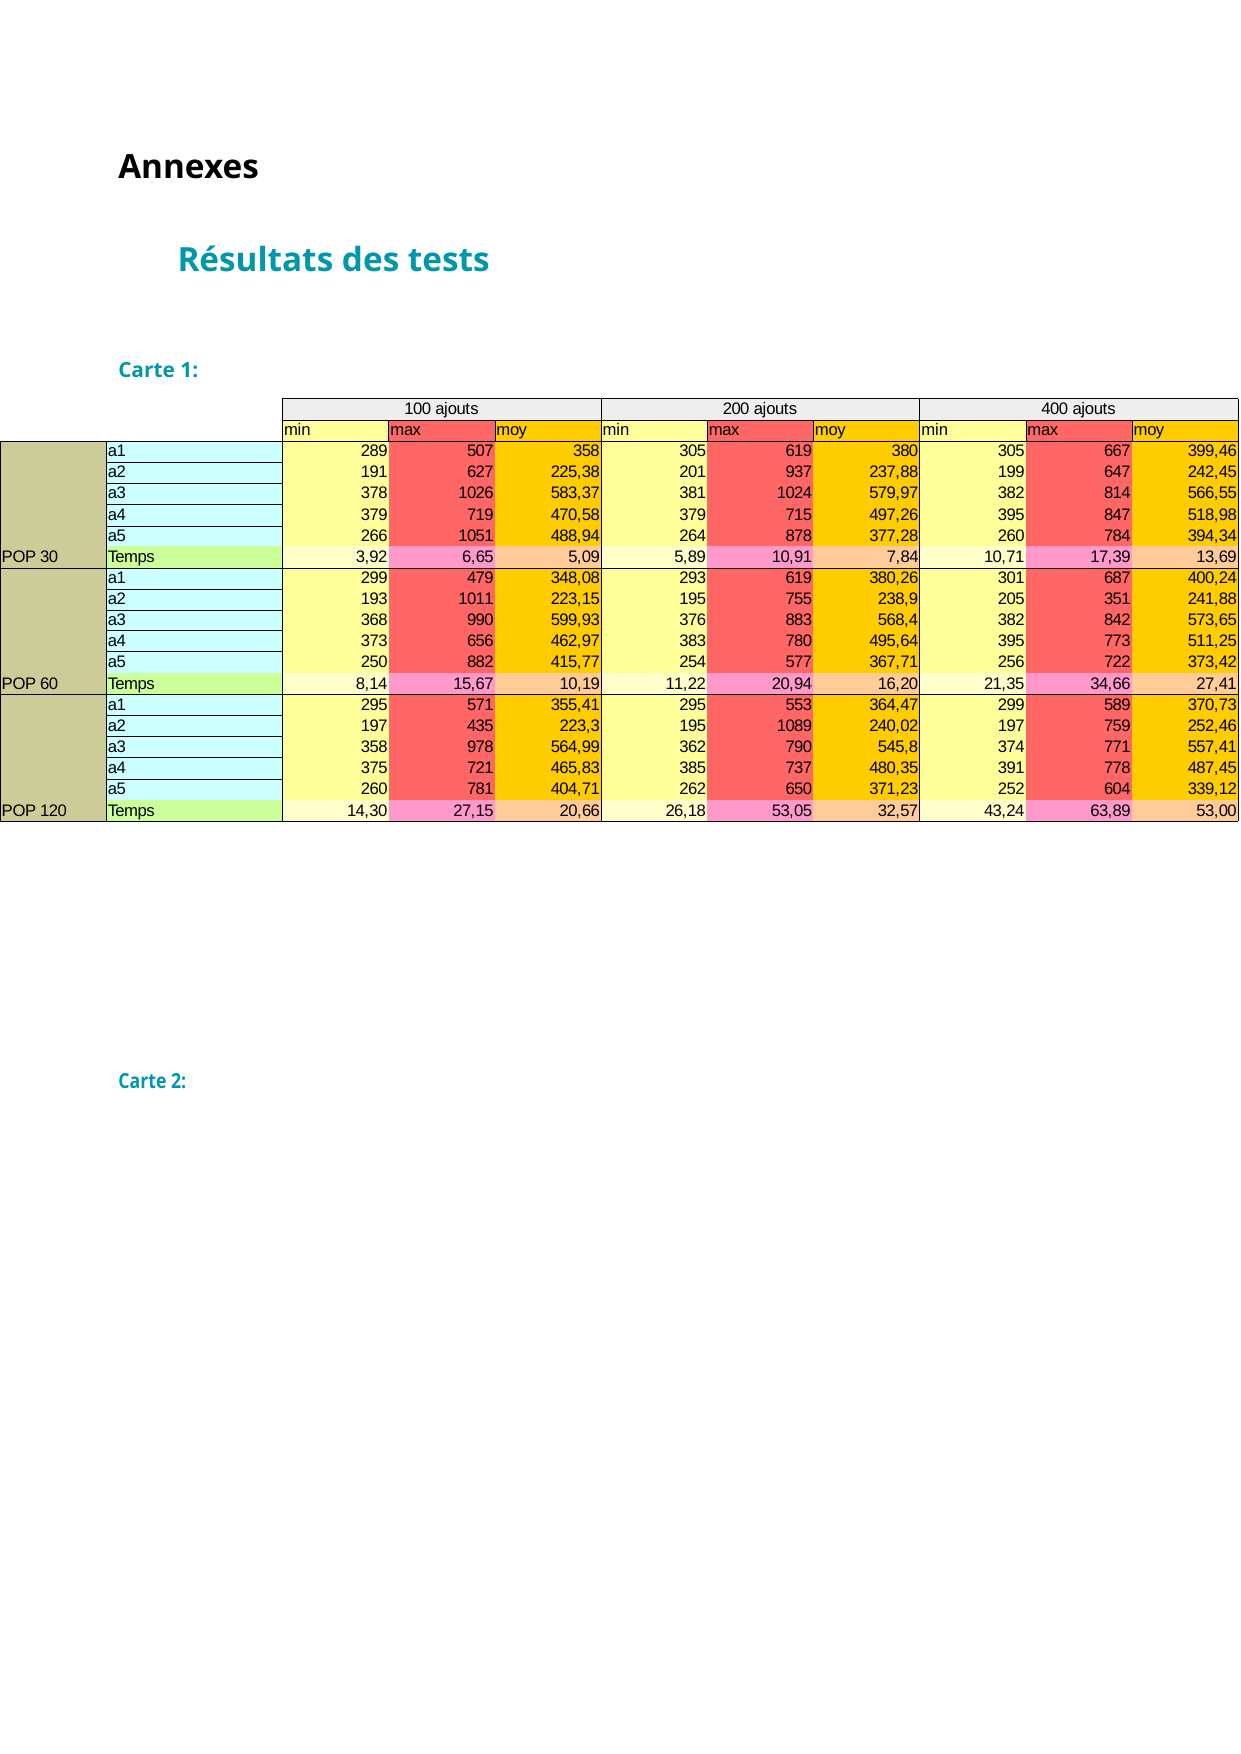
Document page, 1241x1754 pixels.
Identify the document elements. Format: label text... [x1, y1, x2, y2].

text Carte 1: [118, 355, 1122, 384]
subtitle Résultats des tests [118, 236, 1122, 282]
text Carte 2: [118, 1067, 1122, 1095]
subtitle Annexes [118, 143, 1122, 188]
